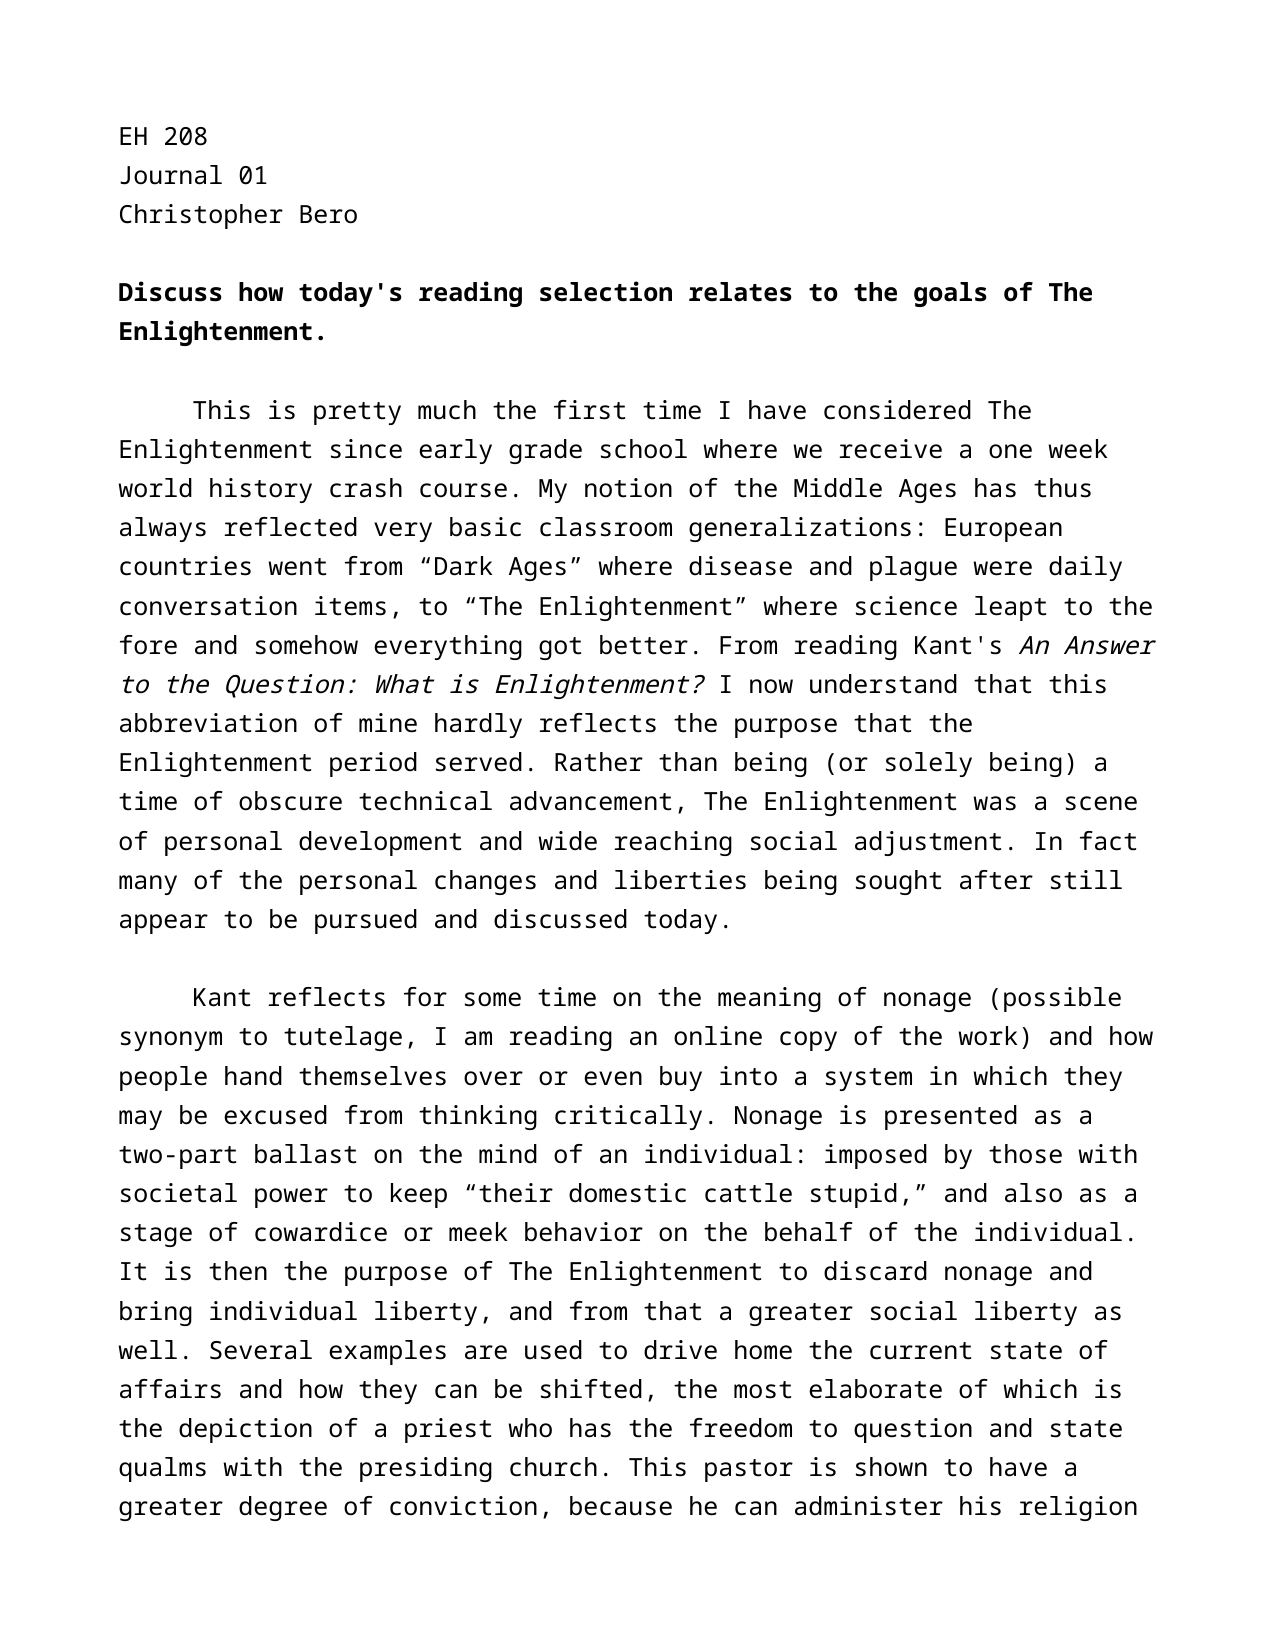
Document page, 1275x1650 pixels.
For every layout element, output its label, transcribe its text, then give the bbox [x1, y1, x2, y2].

text EH 208 [118, 118, 1157, 152]
text This is pretty much the first time I have considered The Enlightenment since early grade school where we receive a one week world history crash course. My notion of the Middle Ages has thus always reflected very basic classroom generalizations: European countries went from “Dark Ages” where disease and plague were daily conversation items, to “The Enlightenment” where science leapt to the fore and somehow everything got better. From reading Kant's An Answer to the Question: What is Enlightenment? I now understand that this abbreviation of mine hardly reflects the purpose that the Enlightenment period served. Rather than being (or solely being) a time of obscure technical advancement, The Enlightenment was a scene of personal development and wide reaching social adjustment. In fact many of the personal changes and liberties being sought after still appear to be pursued and discussed today. [118, 392, 1157, 936]
text Discuss how today's reading selection relates to the goals of The Enlightenment. [118, 275, 1157, 348]
text Christopher Bero [118, 196, 1157, 231]
text Journal 01 [118, 157, 1157, 191]
text Kant reflects for some time on the meaning of nonage (possible synonym to tutelage, I am reading an online copy of the work) and how people hand themselves over or even buy into a system in which they may be excused from thinking critically. Nonage is presented as a two-part ballast on the mind of an individual: imposed by those with societal power to keep “their domestic cattle stupid,” and also as a stage of cowardice or meek behavior on the behalf of the individual. It is then the purpose of The Enlightenment to discard nonage and bring individual liberty, and from that a greater social liberty as well. Several examples are used to drive home the current state of affairs and how they can be shifted, the most elaborate of which is the depiction of a priest who has the freedom to question and state qualms with the presiding church. This pastor is shown to have a greater degree of conviction, because he can administer his religion [118, 980, 1157, 1523]
